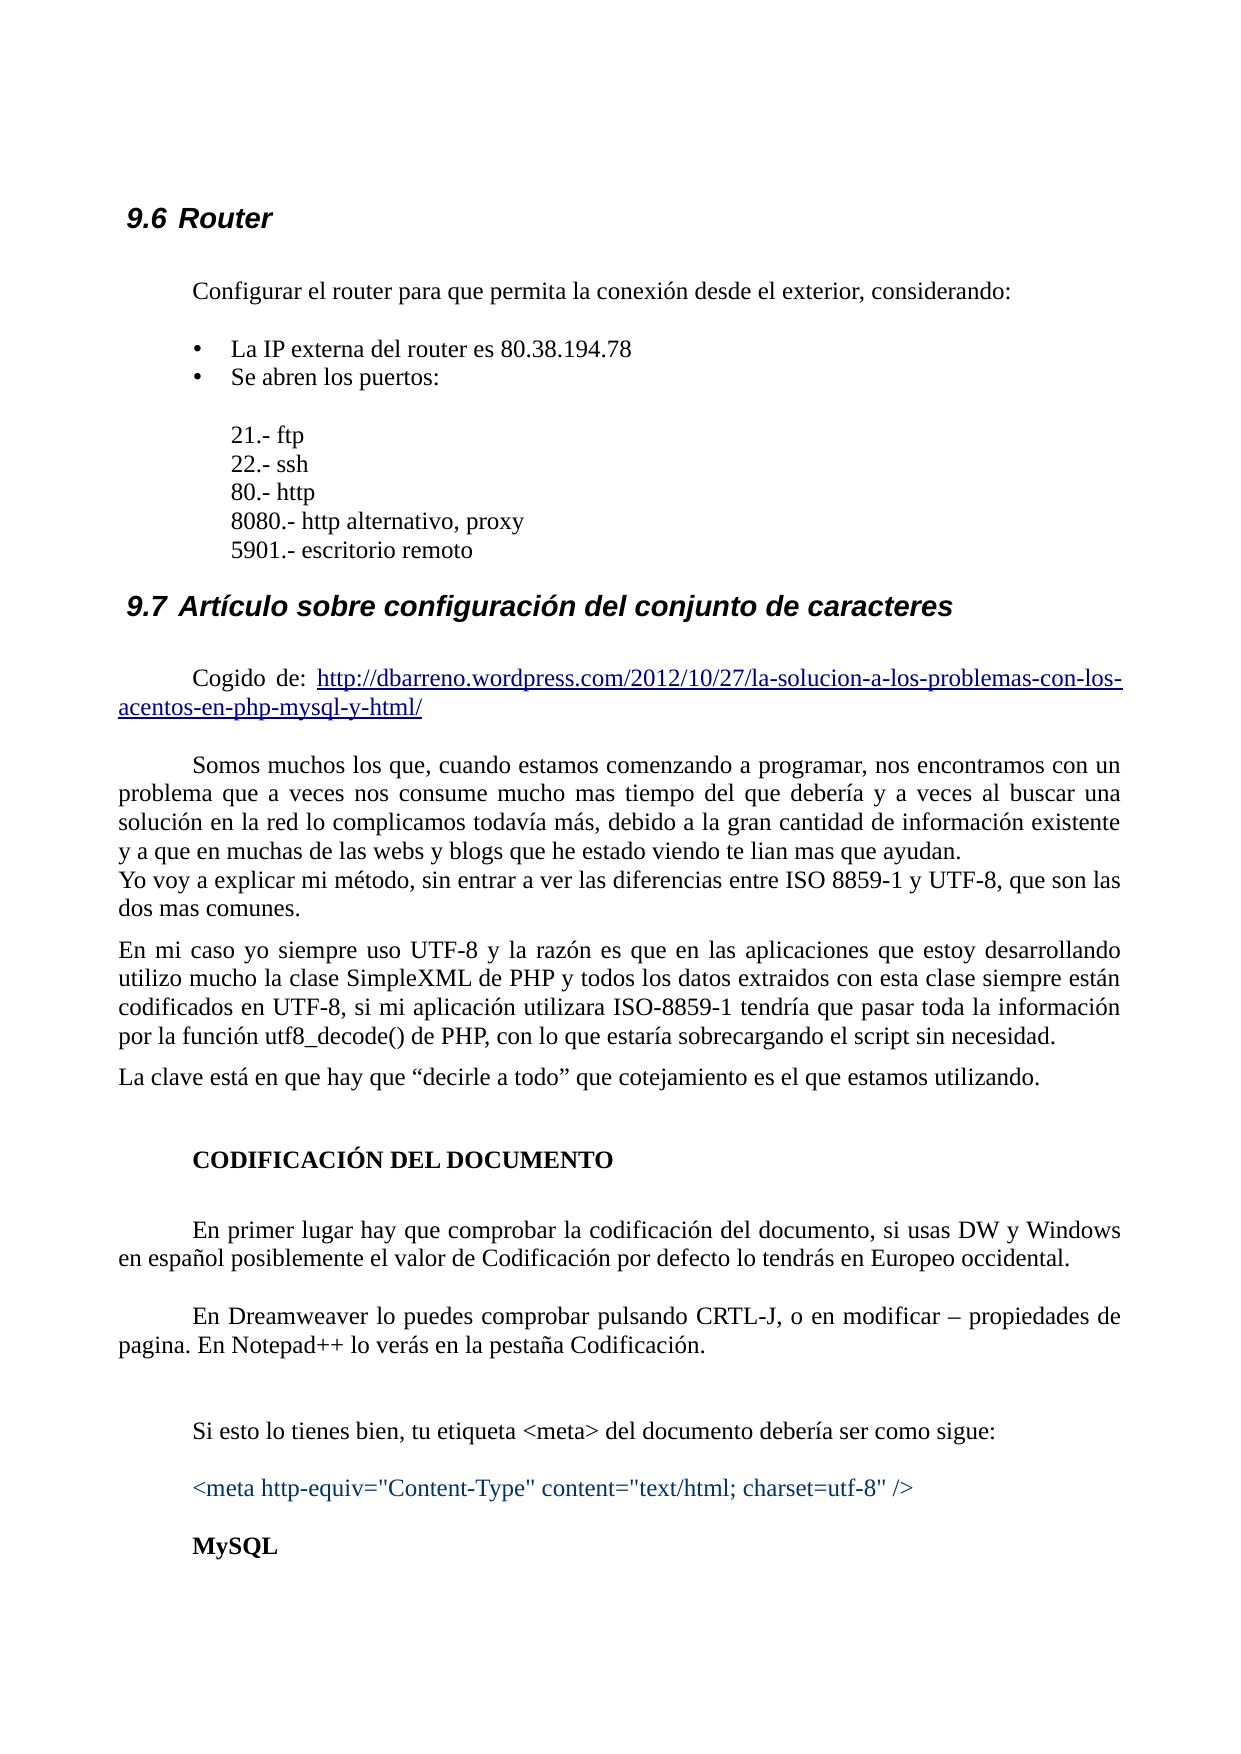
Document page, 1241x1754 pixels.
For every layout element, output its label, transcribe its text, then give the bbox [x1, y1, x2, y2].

text MySQL [118, 1531, 1122, 1560]
text Configurar el router para que permita la conexión desde el exterior, considerando: [118, 276, 1122, 305]
text En primer lugar hay que comprobar la codificación del documento, si usas DW y Windows en español posiblemente el valor de Codificación por defecto lo tendrás en Europeo occidental. [118, 1215, 1122, 1272]
text CODIFICACIÓN DEL DOCUMENTO [118, 1145, 1122, 1173]
text Cogido de: http://dbarreno.wordpress.com/2012/10/27/la-solucion-a-los-problemas-con-los-acentos-en-php-mysql-y-html/ [118, 663, 1122, 721]
subtitle Artículo sobre configuración del conjunto de caracteres [118, 589, 1122, 622]
text Somos muchos los que, cuando estamos comenzando a programar, nos encontramos con un problema que a veces nos consume mucho mas tiempo del que debería y a veces al buscar una solución en la red lo complicamos todavía más, debido a la gran cantidad de información existente y a que en muchas de las webs y blogs que he estado viendo te lian mas que ayudan. [118, 750, 1122, 865]
text La clave está en que hay que “decirle a todo” que cotejamiento es el que estamos utilizando. [118, 1062, 1122, 1091]
subtitle Router [118, 201, 1122, 235]
text En Dreamweaver lo puedes comprobar pulsando CRTL-J, o en modificar – propiedades de pagina. En Notepad++ lo verás en la pestaña Codificación. [118, 1301, 1122, 1358]
list 22.- ssh [193, 449, 1122, 477]
list 5901.- escritorio remoto [193, 535, 1122, 564]
list Se abren los puertos: [193, 362, 1122, 391]
list 8080.- http alternativo, proxy [193, 506, 1122, 535]
list 80.- http [193, 477, 1122, 506]
text En mi caso yo siempre uso UTF-8 y la razón es que en las aplicaciones que estoy desarrollando utilizo mucho la clase SimpleXML de PHP y todos los datos extraidos con esta clase siempre están codificados en UTF-8, si mi aplicación utilizara ISO-8859-1 tendría que pasar toda la información por la función utf8_decode() de PHP, con lo que estaría sobrecargando el script sin necesidad. [118, 935, 1122, 1050]
text Yo voy a explicar mi método, sin entrar a ver las diferencias entre ISO 8859-1 y UTF-8, que son las dos mas comunes. [118, 865, 1122, 922]
text <meta http-equiv="Content-Type" content="text/html; charset=utf-8" /> [118, 1473, 1122, 1502]
list 21.- ftp [193, 420, 1122, 449]
list La IP externa del router es 80.38.194.78 [193, 334, 1122, 362]
text Si esto lo tienes bien, tu etiqueta <meta> del documento debería ser como sigue: [118, 1416, 1122, 1445]
